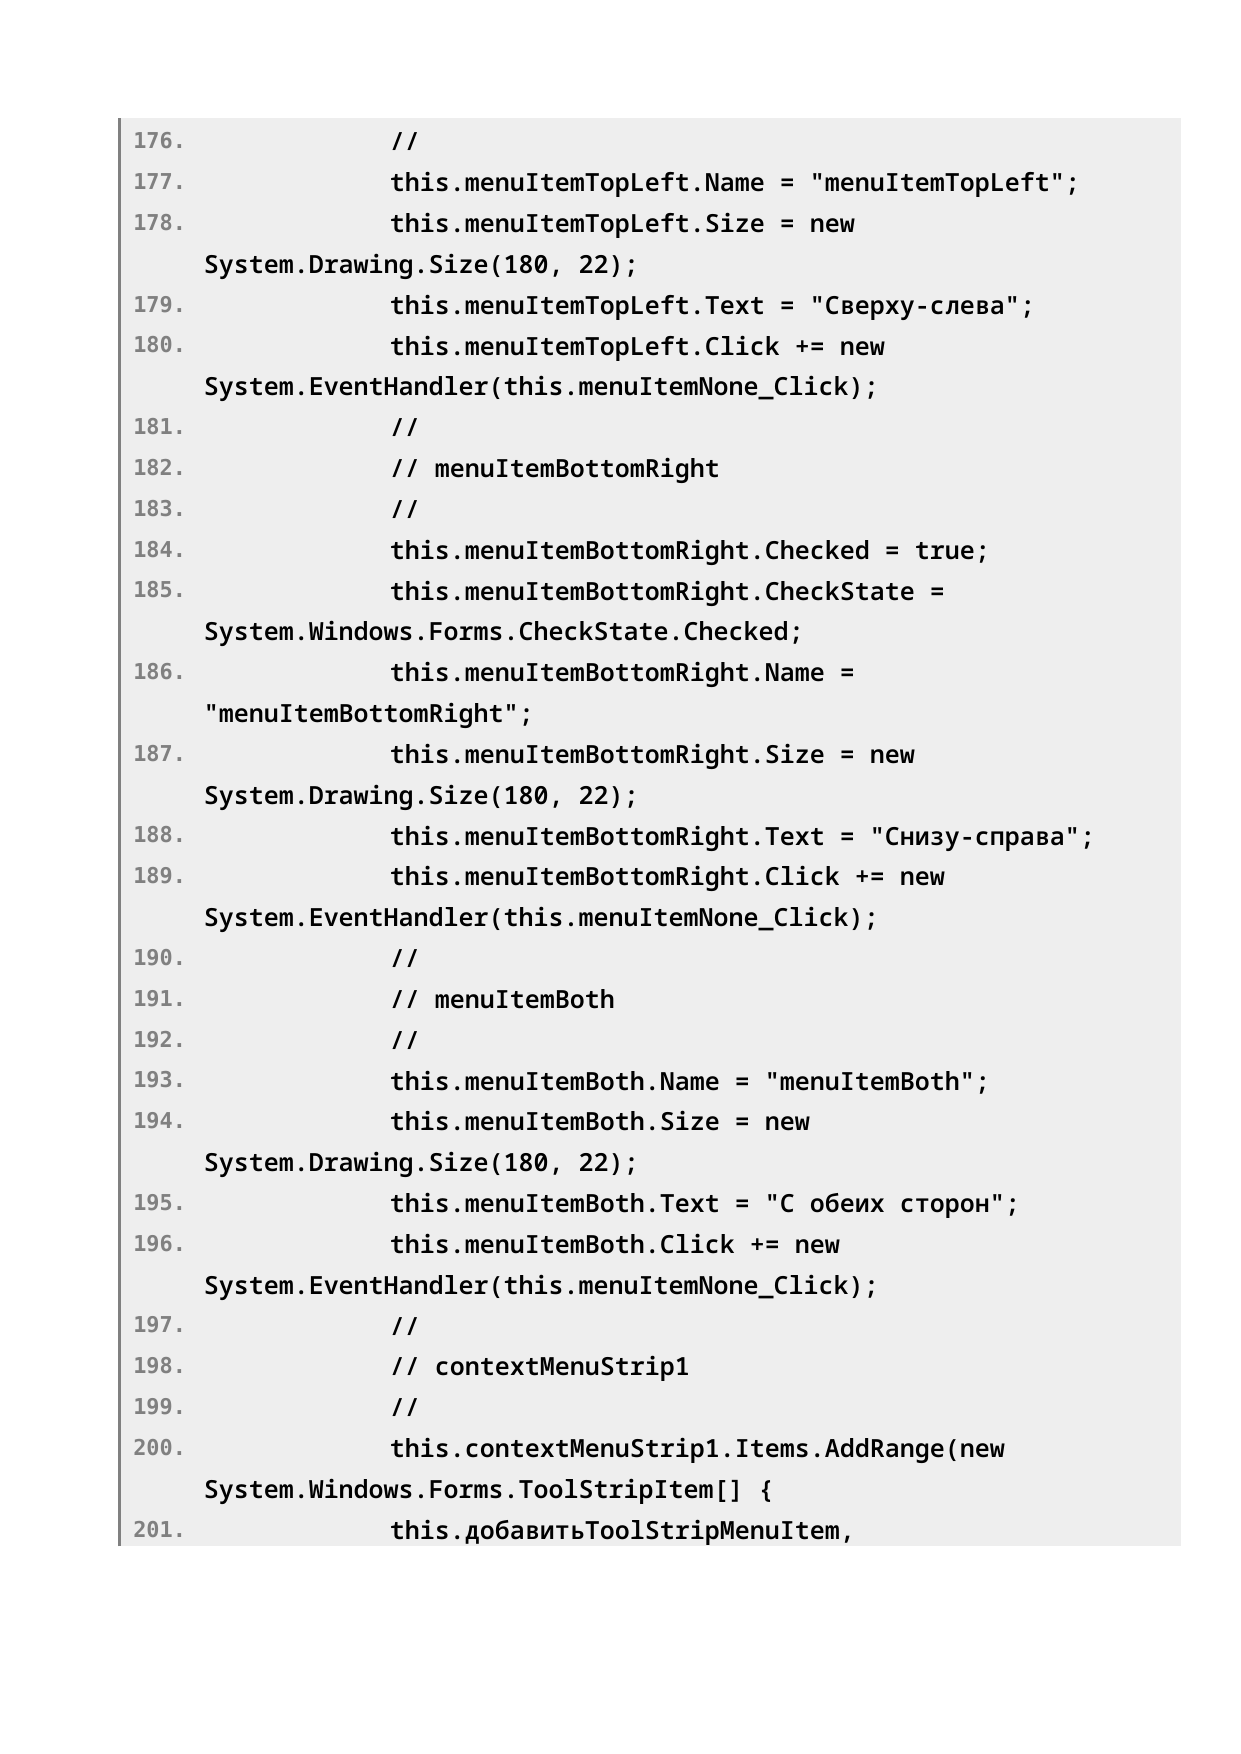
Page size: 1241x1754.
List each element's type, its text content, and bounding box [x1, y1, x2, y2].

list this.menuItemBoth.Name = "menuItemBoth"; [121, 1057, 1181, 1097]
list // [121, 1384, 1181, 1424]
list // [121, 486, 1181, 526]
list this.menuItemBottomRight.Text = "Снизу-справа"; [121, 812, 1181, 852]
list this.contextMenuStrip1.Items.AddRange(new System.Windows.Forms.ToolStripItem[] { [121, 1425, 1181, 1506]
list this.menuItemTopLeft.Text = "Сверху-слева"; [121, 281, 1181, 321]
list this.menuItemBottomRight.Checked = true; [121, 526, 1181, 566]
list // menuItemBoth [121, 976, 1181, 1016]
list // [121, 404, 1181, 444]
list // menuItemBottomRight [121, 445, 1181, 485]
list this.menuItemBoth.Text = "С обеих сторон"; [121, 1180, 1181, 1220]
list this.добавитьToolStripMenuItem, [121, 1506, 1181, 1546]
list // [121, 118, 1181, 158]
list // [121, 935, 1181, 975]
list this.menuItemBottomRight.Click += new System.EventHandler(this.menuItemNone_Click); [121, 853, 1181, 934]
list this.menuItemBottomRight.Size = new System.Drawing.Size(180, 22); [121, 731, 1181, 811]
list // [121, 1016, 1181, 1056]
list this.menuItemBoth.Click += new System.EventHandler(this.menuItemNone_Click); [121, 1221, 1181, 1301]
list // contextMenuStrip1 [121, 1343, 1181, 1383]
list // [121, 1302, 1181, 1342]
list this.menuItemBoth.Size = new System.Drawing.Size(180, 22); [121, 1098, 1181, 1179]
list this.menuItemTopLeft.Size = new System.Drawing.Size(180, 22); [121, 200, 1181, 281]
list this.menuItemBottomRight.Name = "menuItemBottomRight"; [121, 649, 1181, 730]
list this.menuItemTopLeft.Click += new System.EventHandler(this.menuItemNone_Click); [121, 322, 1181, 403]
list this.menuItemBottomRight.CheckState = System.Windows.Forms.CheckState.Checked; [121, 567, 1181, 648]
list this.menuItemTopLeft.Name = "menuItemTopLeft"; [121, 159, 1181, 199]
